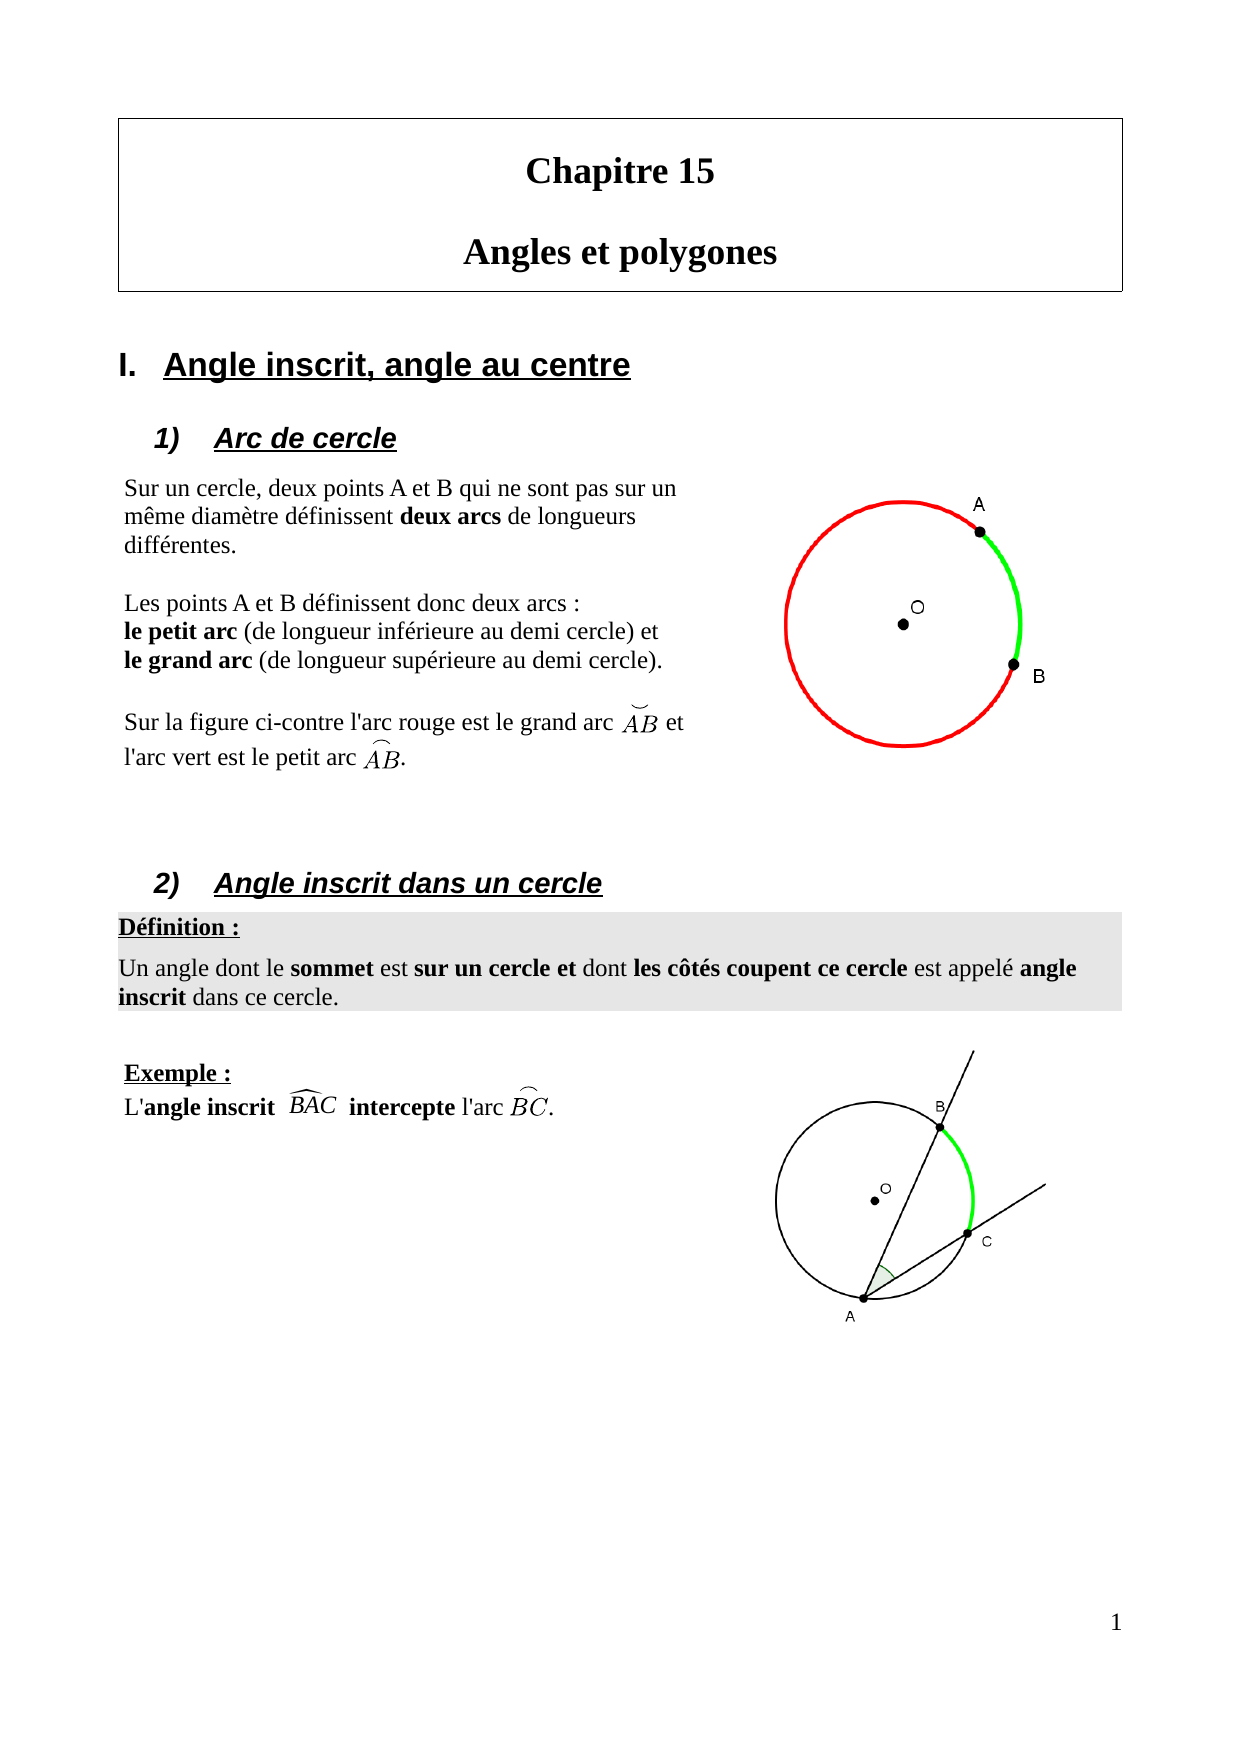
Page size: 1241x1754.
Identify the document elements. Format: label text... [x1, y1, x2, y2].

table_header [710, 467, 1123, 812]
text Un angle dont le sommet est sur un cercle et dont les côtés coupent ce cercle est appelé angle inscrit dans ce cercle. [118, 953, 1122, 1011]
table_header Sur un cercle, deux points A et B qui ne sont pas sur un même diamètre définissent deux arcs de longueurs différentes. Les points A et B définissent donc deux arcs : le petit arc (de longueur inférieure au demi cercle) et le grand arc (de longueur supérieure au demi cercle). Sur la figure ci-contre l'arc rouge est le grand arc et l'arc vert est le petit arc . [118, 467, 710, 812]
subtitle Arc de cercle [153, 421, 1122, 454]
subtitle Angle inscrit, angle au centre [118, 345, 1122, 383]
text Définition : [118, 912, 1122, 941]
subtitle Angle inscrit dans un cercle [153, 866, 1122, 899]
table_header Exemple : L'angle inscrit intercepte l'arc . [118, 1023, 677, 1371]
table_header Chapitre 15 Angles et polygones [119, 119, 1122, 291]
table_header [678, 1023, 1123, 1371]
